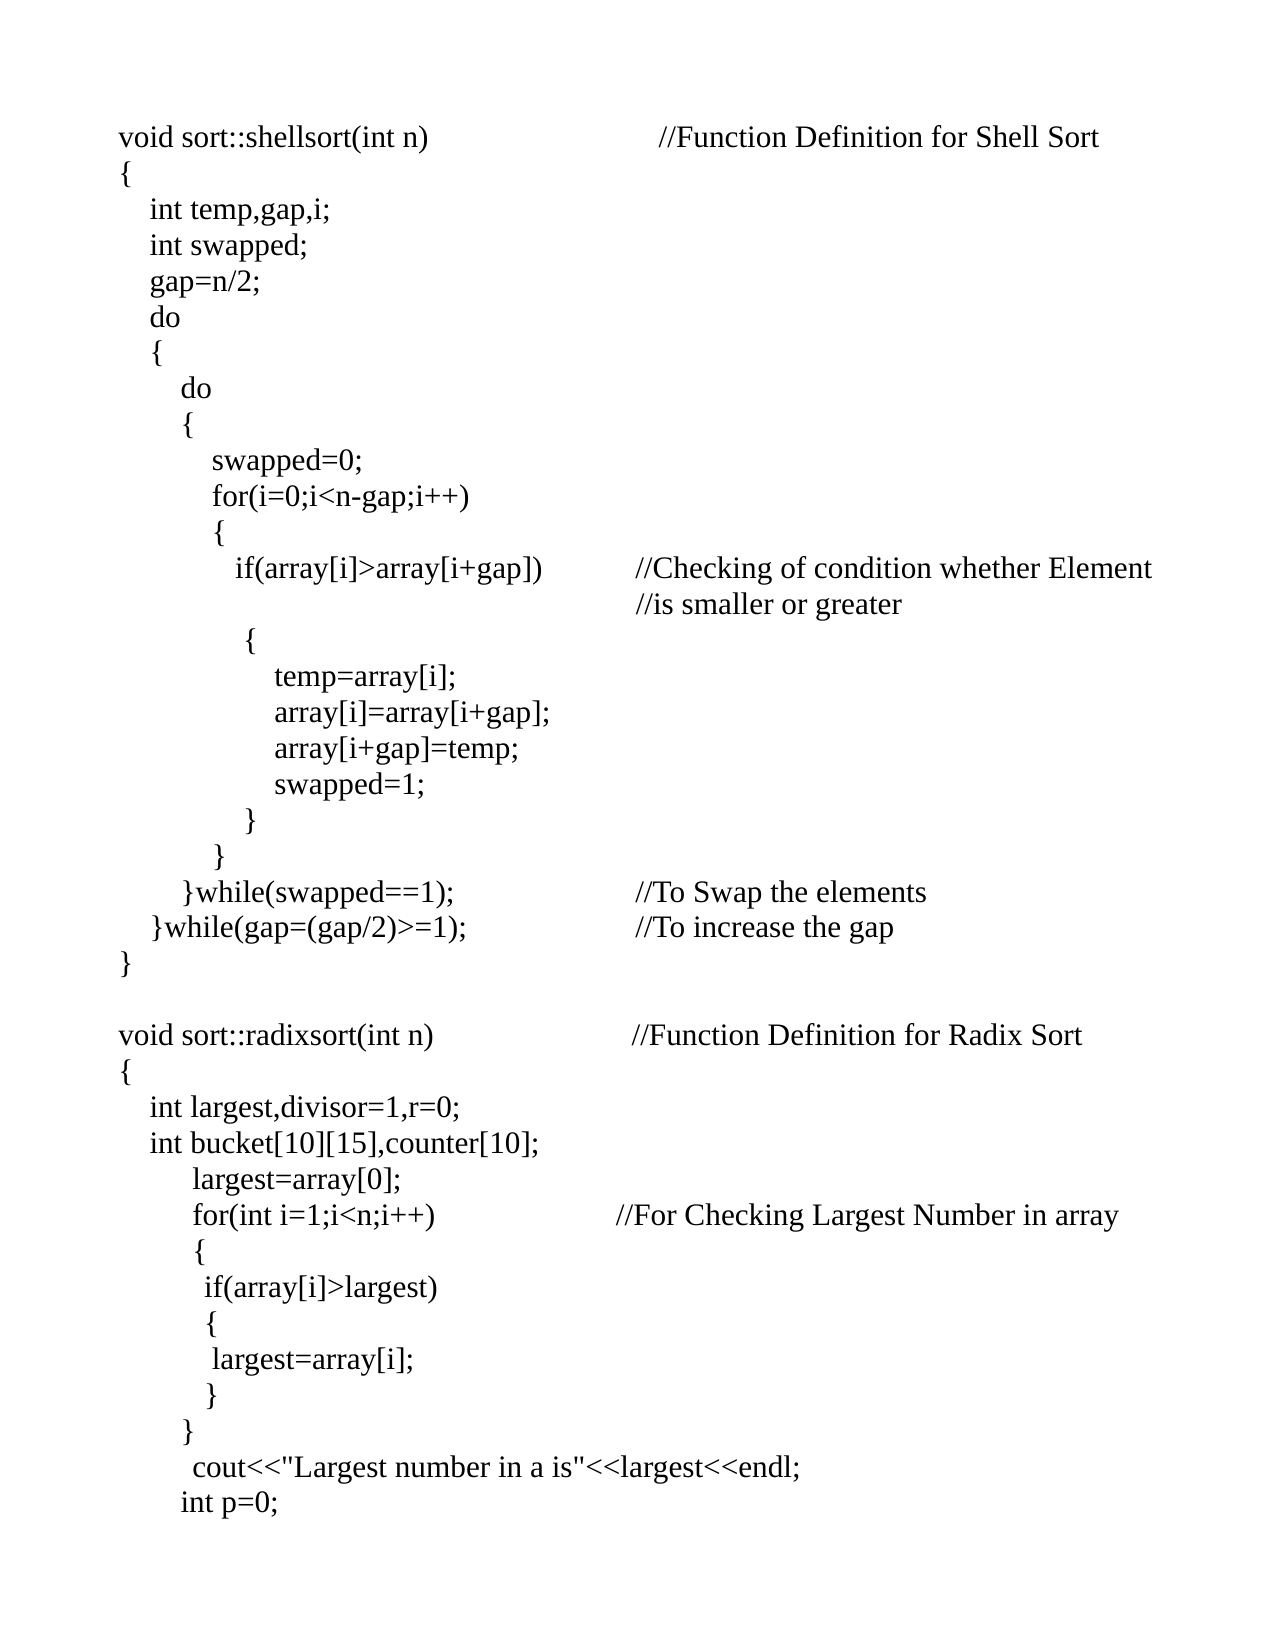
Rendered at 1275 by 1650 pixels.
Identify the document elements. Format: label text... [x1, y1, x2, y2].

text }while(gap=(gap/2)>=1); //To increase the gap [118, 909, 1157, 945]
text void sort::radixsort(int n) //Function Definition for Radix Sort [118, 1017, 1157, 1052]
text { [118, 154, 1157, 190]
text do [118, 298, 1157, 334]
text cout<<"Largest number in a is"<<largest<<endl; [118, 1448, 1157, 1484]
text int largest,divisor=1,r=0; [118, 1088, 1157, 1124]
text for(i=0;i<n-gap;i++) [118, 477, 1157, 513]
text } [118, 1412, 1157, 1448]
text int temp,gap,i; [118, 190, 1157, 226]
text if(array[i]>array[i+gap]) //Checking of condition whether Element //is smaller or greater [118, 549, 1157, 621]
text { [118, 1232, 1157, 1268]
text for(int i=1;i<n;i++) //For Checking Largest Number in array [118, 1196, 1157, 1232]
text { [118, 334, 1157, 370]
text } [118, 837, 1157, 873]
text temp=array[i]; [118, 657, 1157, 693]
text { [118, 513, 1157, 549]
text array[i]=array[i+gap]; [118, 693, 1157, 729]
text swapped=1; [118, 765, 1157, 801]
text } [118, 801, 1157, 837]
text { [118, 1304, 1157, 1340]
text int bucket[10][15],counter[10]; [118, 1124, 1157, 1160]
text }while(swapped==1); //To Swap the elements [118, 873, 1157, 909]
text gap=n/2; [118, 262, 1157, 298]
text int swapped; [118, 226, 1157, 262]
text largest=array[0]; [118, 1160, 1157, 1196]
text void sort::shellsort(int n) //Function Definition for Shell Sort [118, 118, 1157, 154]
text do [118, 370, 1157, 406]
text } [118, 1376, 1157, 1412]
text } [118, 945, 1157, 981]
text { [118, 1052, 1157, 1088]
text array[i+gap]=temp; [118, 729, 1157, 765]
text { [118, 621, 1157, 657]
text swapped=0; [118, 442, 1157, 477]
text int p=0; [118, 1484, 1157, 1520]
text { [118, 406, 1157, 442]
text largest=array[i]; [118, 1340, 1157, 1376]
text if(array[i]>largest) [118, 1268, 1157, 1304]
